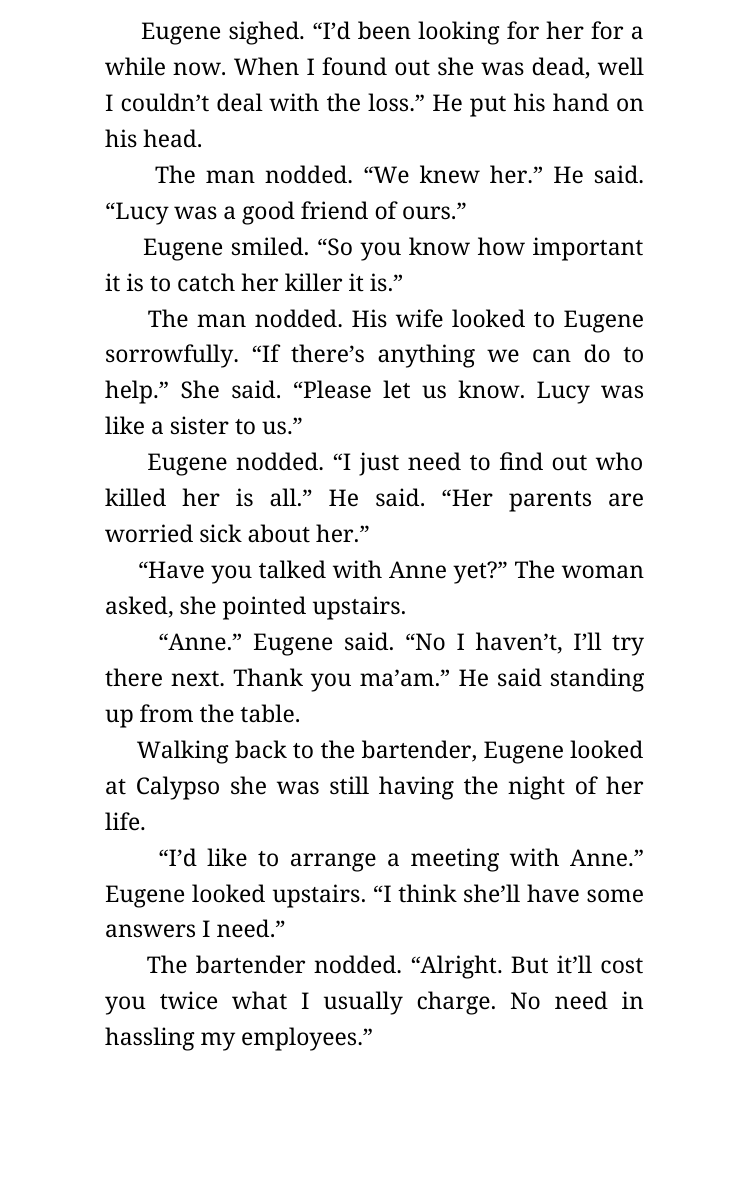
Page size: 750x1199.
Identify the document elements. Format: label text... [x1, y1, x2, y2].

text The bartender nodded. “Alright. But it’ll cost you twice what I usually charge. No need in hassling my employees.” [105, 949, 645, 1052]
text Eugene nodded. “I just need to find out who killed her is all.” He said. “Her parents are worried sick about her.” [105, 446, 645, 549]
text Eugene sighed. “I’d been looking for her for a while now. When I found out she was dead, well I couldn’t deal with the loss.” He put his hand on his head. [105, 15, 645, 154]
text Walking back to the bartender, Eugene looked at Calypso she was still having the night of her life. [105, 734, 645, 837]
text “I’d like to arrange a meeting with Anne.” Eugene looked upstairs. “I think she’ll have some answers I need.” [105, 842, 645, 945]
text The man nodded. “We knew her.” He said. “Lucy was a good friend of ours.” [105, 159, 645, 226]
text “Anne.” Eugene said. “No I haven’t, I’ll try there next. Thank you ma’am.” He said standing up from the table. [105, 626, 645, 729]
text “Have you talked with Anne yet?” The woman asked, she pointed upstairs. [105, 554, 645, 621]
text Eugene smiled. “So you know how important it is to catch her killer it is.” [105, 231, 645, 298]
text The man nodded. His wife looked to Eugene sorrowfully. “If there’s anything we can do to help.” She said. “Please let us know. Lucy was like a sister to us.” [105, 302, 645, 442]
